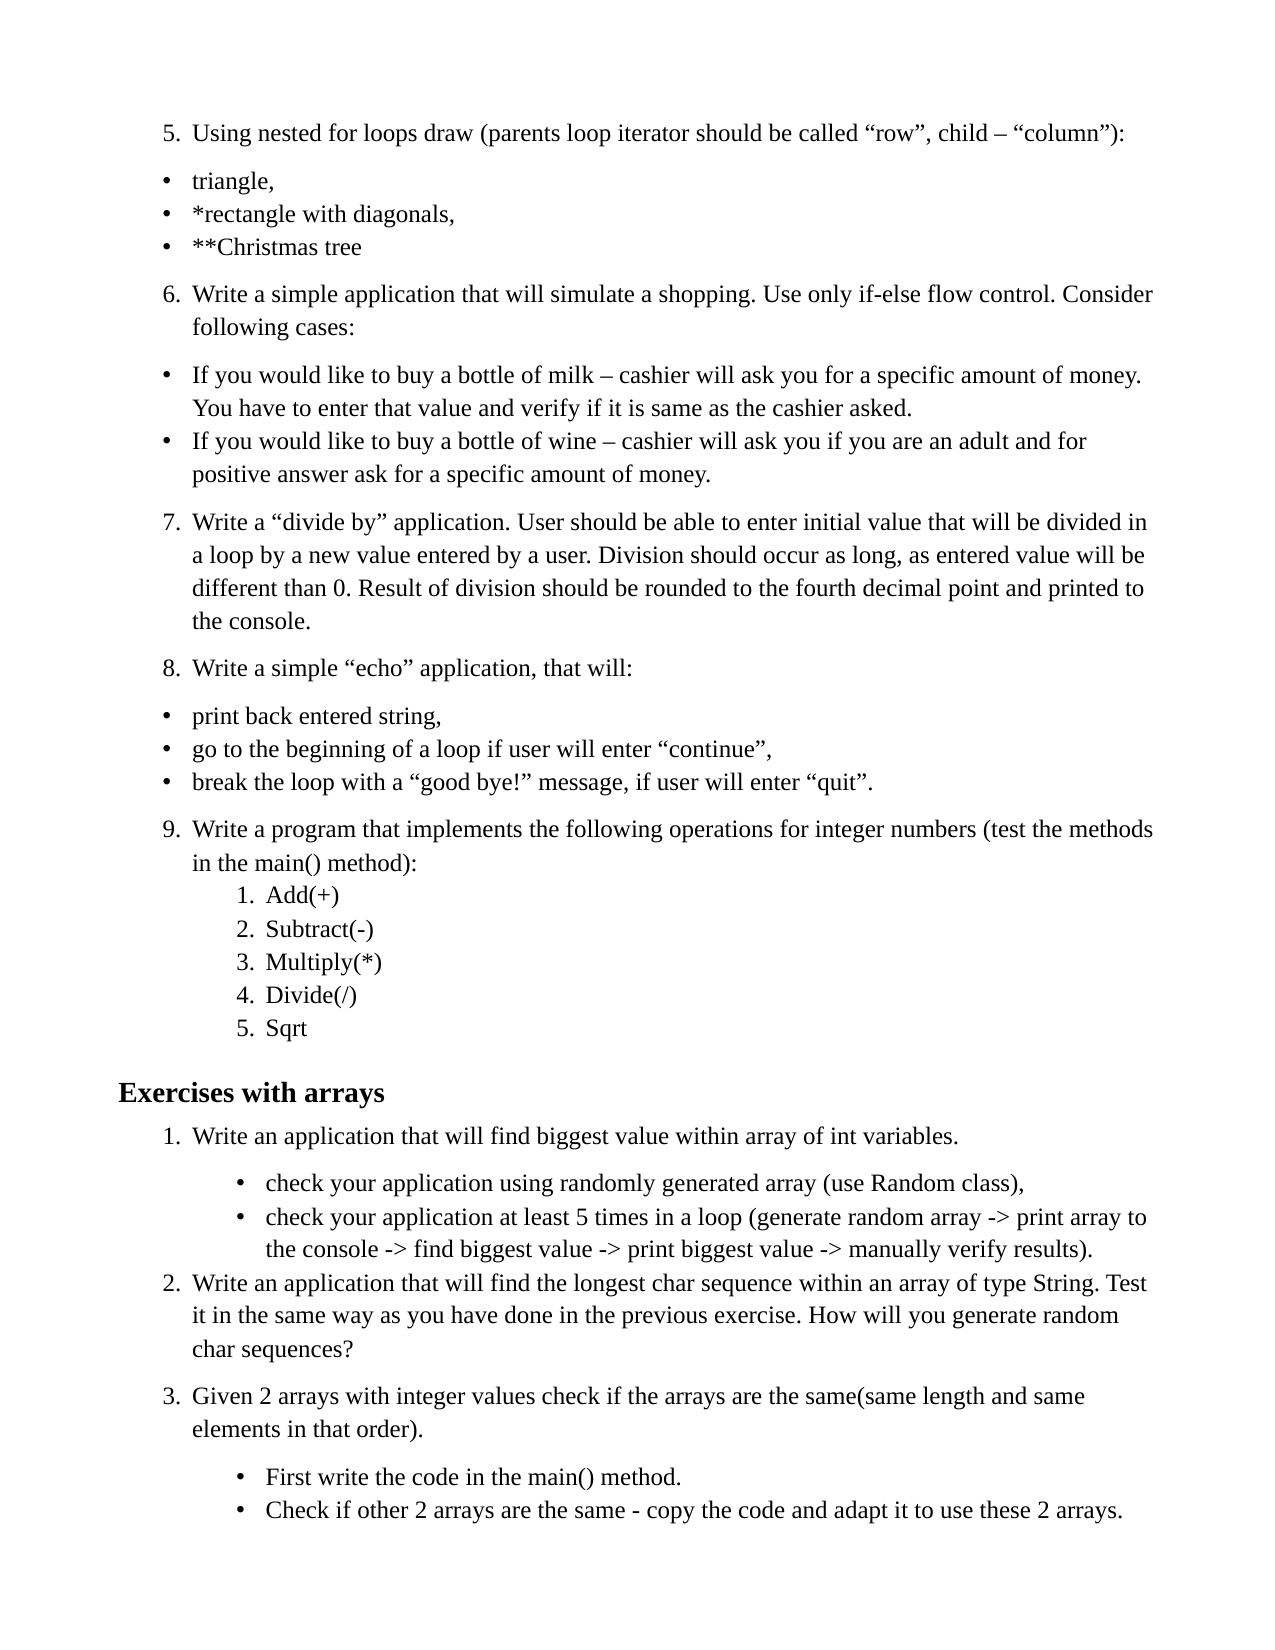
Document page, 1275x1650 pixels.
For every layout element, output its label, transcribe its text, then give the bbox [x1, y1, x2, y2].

list Sqrt [236, 1013, 1157, 1041]
list Write a program that implements the following operations for integer numbers (test the methods in the main() method): [162, 814, 1157, 876]
list Divide(/) [236, 980, 1157, 1008]
list Multiply(*) [236, 947, 1157, 975]
list Add(+) [236, 881, 1157, 909]
list triangle, [162, 166, 1157, 194]
subtitle Exercises with arrays [118, 1075, 1157, 1108]
list Write an application that will find biggest value within array of int variables. [162, 1121, 1157, 1150]
list Write an application that will find the longest char sequence within an array of type String. Test it in the same way as you have done in the previous exercise. How will you generate random char sequences? [162, 1268, 1157, 1362]
list Subtract(-) [236, 914, 1157, 942]
list First write the code in the main() method. [236, 1462, 1157, 1491]
list break the loop with a “good bye!” message, if user will enter “quit”. [162, 767, 1157, 796]
list If you would like to buy a bottle of milk – cashier will ask you for a specific amount of money. You have to enter that value and verify if it is same as the cashier asked. [162, 360, 1157, 422]
list Write a simple “echo” application, that will: [162, 653, 1157, 682]
list check your application using randomly generated array (use Random class), [236, 1168, 1157, 1197]
list *rectangle with diagonals, [162, 199, 1157, 227]
list go to the beginning of a loop if user will enter “continue”, [162, 734, 1157, 763]
list Given 2 arrays with integer values check if the arrays are the same(same length and same elements in that order). [162, 1381, 1157, 1443]
list Check if other 2 arrays are the same - copy the code and adapt it to use these 2 arrays. [236, 1495, 1157, 1524]
list Using nested for loops draw (parents loop iterator should be called “row”, child – “column”): [162, 118, 1157, 147]
list Write a “divide by” application. User should be able to enter initial value that will be divided in a loop by a new value entered by a user. Division should occur as long, as entered value will be different than 0. Result of division should be rounded to the fourth decimal point and printed to the console. [162, 507, 1157, 634]
list check your application at least 5 times in a loop (generate random array -> print array to the console -> find biggest value -> print biggest value -> manually verify results). [236, 1202, 1157, 1263]
list If you would like to buy a bottle of wine – cashier will ask you if you are an adult and for positive answer ask for a specific amount of money. [162, 426, 1157, 488]
list **Christmas tree [162, 232, 1157, 261]
list print back entered string, [162, 701, 1157, 730]
list Write a simple application that will simulate a shopping. Use only if-else flow control. Consider following cases: [162, 279, 1157, 341]
